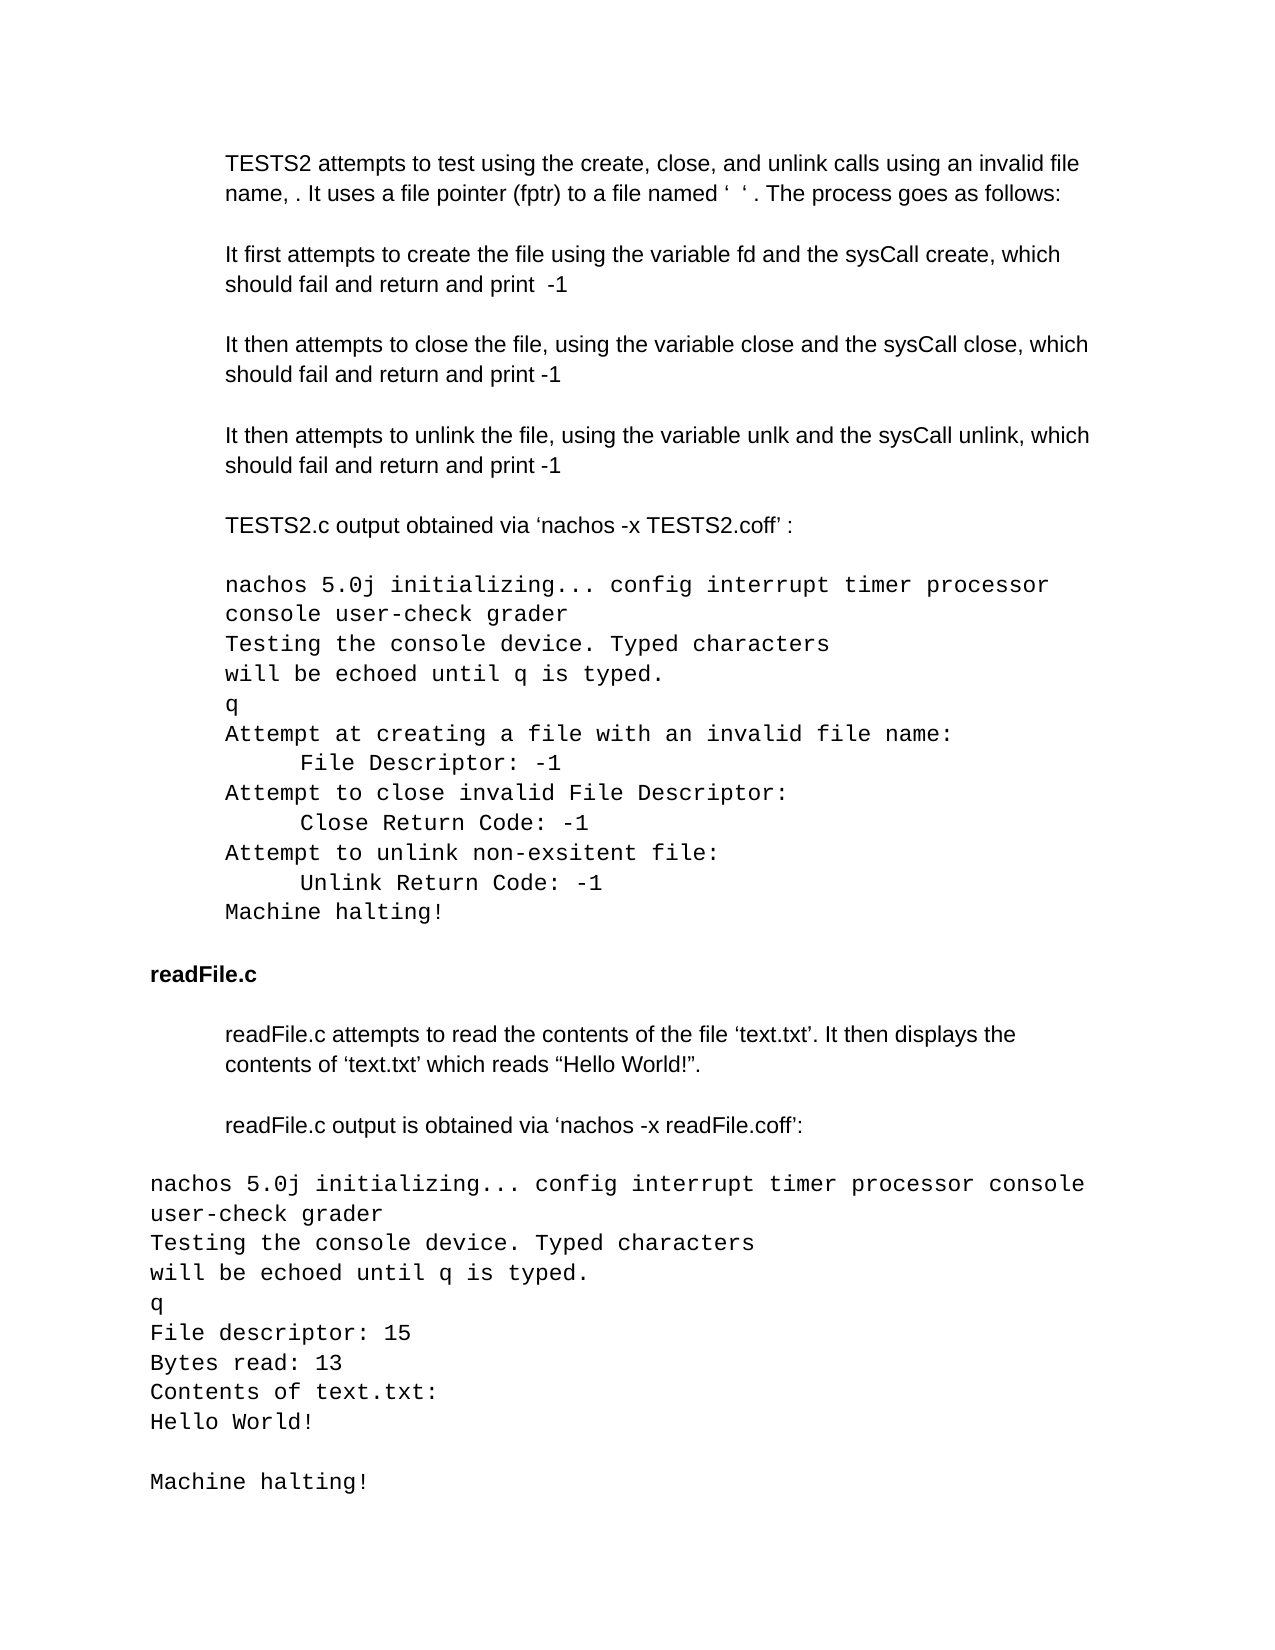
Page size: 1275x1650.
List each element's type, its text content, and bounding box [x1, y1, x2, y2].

text readFile.c [150, 961, 1125, 987]
text Contents of text.txt: [150, 1381, 1125, 1407]
text nachos 5.0j initializing... config interrupt timer processor console user-check grader [150, 1172, 1125, 1228]
text File descriptor: 15 [150, 1321, 1125, 1347]
text Hello World! [150, 1410, 1125, 1436]
text Attempt to unlink non-exsitent file: [225, 841, 1125, 867]
text Testing the console device. Typed characters [150, 1232, 1125, 1258]
text Bytes read: 13 [150, 1351, 1125, 1377]
text Testing the console device. Typed characters [225, 632, 1125, 658]
text File Descriptor: -1 [225, 752, 1125, 778]
text nachos 5.0j initializing... config interrupt timer processor console user-check grader [225, 573, 1125, 629]
text Machine halting! [150, 1470, 1125, 1496]
text q [225, 692, 1125, 718]
text readFile.c attempts to read the contents of the file ‘text.txt’. It then displays the [150, 1021, 1125, 1047]
text Unlink Return Code: -1 [225, 871, 1125, 897]
text readFile.c output is obtained via ‘nachos -x readFile.coff’: [150, 1112, 1125, 1138]
text Close Return Code: -1 [225, 811, 1125, 837]
text q [150, 1291, 1125, 1317]
text It then attempts to unlink the file, using the variable unlk and the sysCall unlink, which should fail and return and print -1 [225, 422, 1125, 478]
text TESTS2 attempts to test using the create, close, and unlink calls using an invalid file name, . It uses a file pointer (fptr) to a file named ‘ ‘ . The process goes as follows: [225, 150, 1125, 207]
text contents of ‘text.txt’ which reads “Hello World!”. [150, 1051, 1125, 1078]
text Attempt to close invalid File Descriptor: [225, 781, 1125, 807]
text It first attempts to create the file using the variable fd and the sysCall create, which should fail and return and print -1 [225, 241, 1125, 297]
text Attempt at creating a file with an invalid file name: [225, 722, 1125, 748]
text TESTS2.c output obtained via ‘nachos -x TESTS2.coff’ : [225, 512, 1125, 539]
text Machine halting! [225, 901, 1125, 927]
text It then attempts to close the file, using the variable close and the sysCall close, which should fail and return and print -1 [225, 331, 1125, 388]
text will be echoed until q is typed. [150, 1261, 1125, 1287]
text will be echoed until q is typed. [225, 662, 1125, 688]
